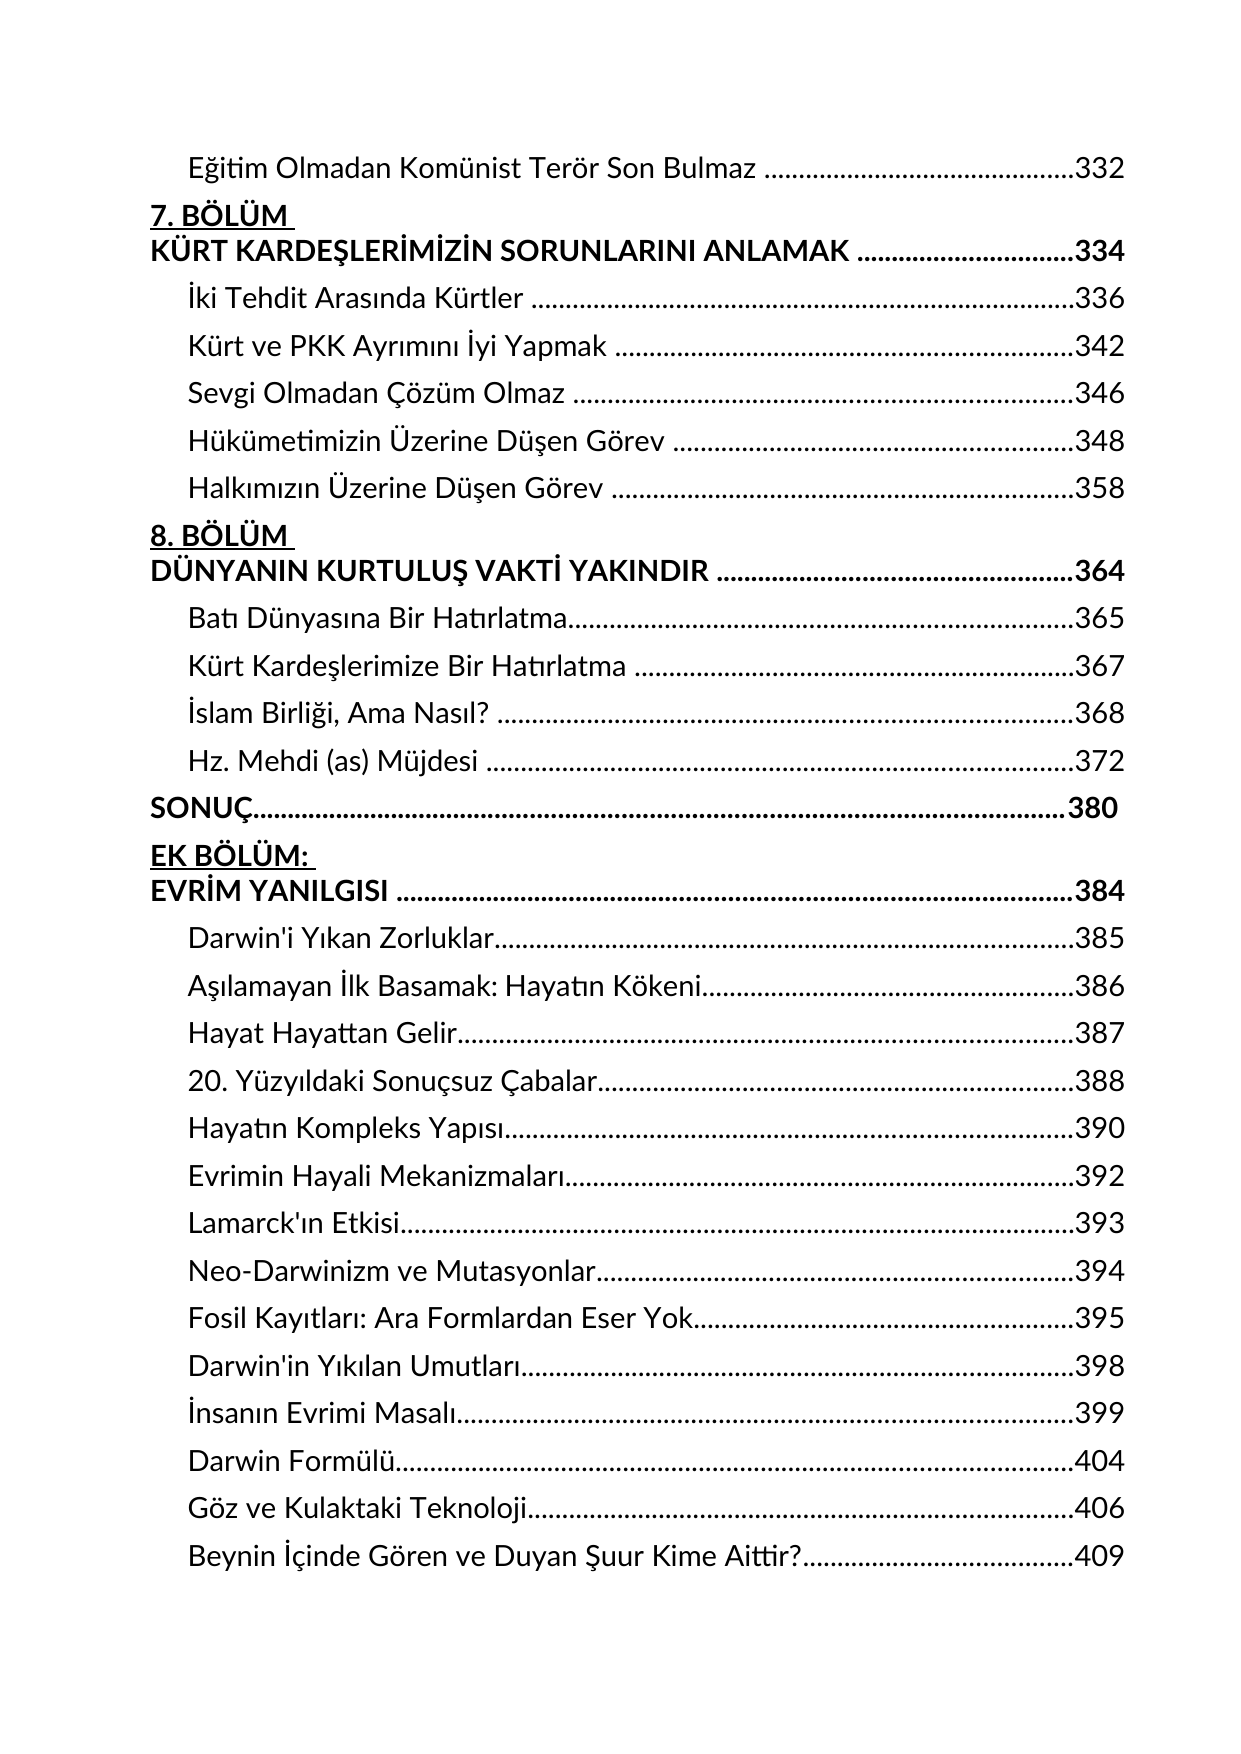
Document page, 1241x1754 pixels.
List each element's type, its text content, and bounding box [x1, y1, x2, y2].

subtitle Göz ve Kulaktaki Teknoloji 406 [187, 1490, 1090, 1525]
subtitle Aşılamayan İlk Basamak: Hayatın Kökeni 386 [187, 967, 1090, 1002]
subtitle Hayatın Kompleks Yapısı 390 [187, 1110, 1090, 1145]
subtitle 8. BÖLÜM DÜNYANIN KURTULUŞ VAKTİ YAKINDIR 364 [150, 517, 1090, 587]
subtitle Hayat Hayattan Gelir 387 [187, 1015, 1090, 1050]
subtitle Neo-Darwinizm ve Mutasyonlar 394 [187, 1252, 1090, 1287]
subtitle Beynin İçinde Gören ve Duyan Şuur Kime Aittir? 409 [187, 1537, 1090, 1572]
subtitle Hz. Mehdi (as) Müjdesi 372 [187, 742, 1090, 777]
subtitle 7. BÖLÜM KÜRT KARDEŞLERİMİZİN SORUNLARINI ANLAMAK 334 [150, 197, 1090, 267]
subtitle Darwin Formülü 404 [187, 1442, 1090, 1477]
subtitle EK BÖLÜM: EVRİM YANILGISI 384 [150, 837, 1090, 907]
subtitle SONUÇ 380 [150, 790, 1090, 825]
subtitle 20. Yüzyıldaki Sonuçsuz Çabalar 388 [187, 1062, 1090, 1097]
subtitle Lamarck'ın Etkisi 393 [187, 1205, 1090, 1240]
subtitle İki Tehdit Arasında Kürtler 336 [187, 280, 1090, 315]
subtitle Hükümetimizin Üzerine Düşen Görev 348 [187, 422, 1090, 457]
subtitle Batı Dünyasına Bir Hatırlatma 365 [187, 600, 1090, 635]
subtitle Eğitim Olmadan Komünist Terör Son Bulmaz 332 [187, 150, 1090, 185]
subtitle Kürt ve PKK Ayrımını İyi Yapmak 342 [187, 327, 1090, 362]
subtitle Kürt Kardeşlerimize Bir Hatırlatma 367 [187, 647, 1090, 682]
subtitle Darwin'i Yıkan Zorluklar 385 [187, 920, 1090, 955]
subtitle Fosil Kayıtları: Ara Formlardan Eser Yok 395 [187, 1300, 1090, 1335]
subtitle İnsanın Evrimi Masalı 399 [187, 1395, 1090, 1430]
subtitle Darwin'in Yıkılan Umutları 398 [187, 1347, 1090, 1382]
subtitle İslam Birliği, Ama Nasıl? 368 [187, 695, 1090, 730]
subtitle Sevgi Olmadan Çözüm Olmaz 346 [187, 375, 1090, 410]
subtitle Halkımızın Üzerine Düşen Görev 358 [187, 470, 1090, 505]
subtitle Evrimin Hayali Mekanizmaları 392 [187, 1157, 1090, 1192]
